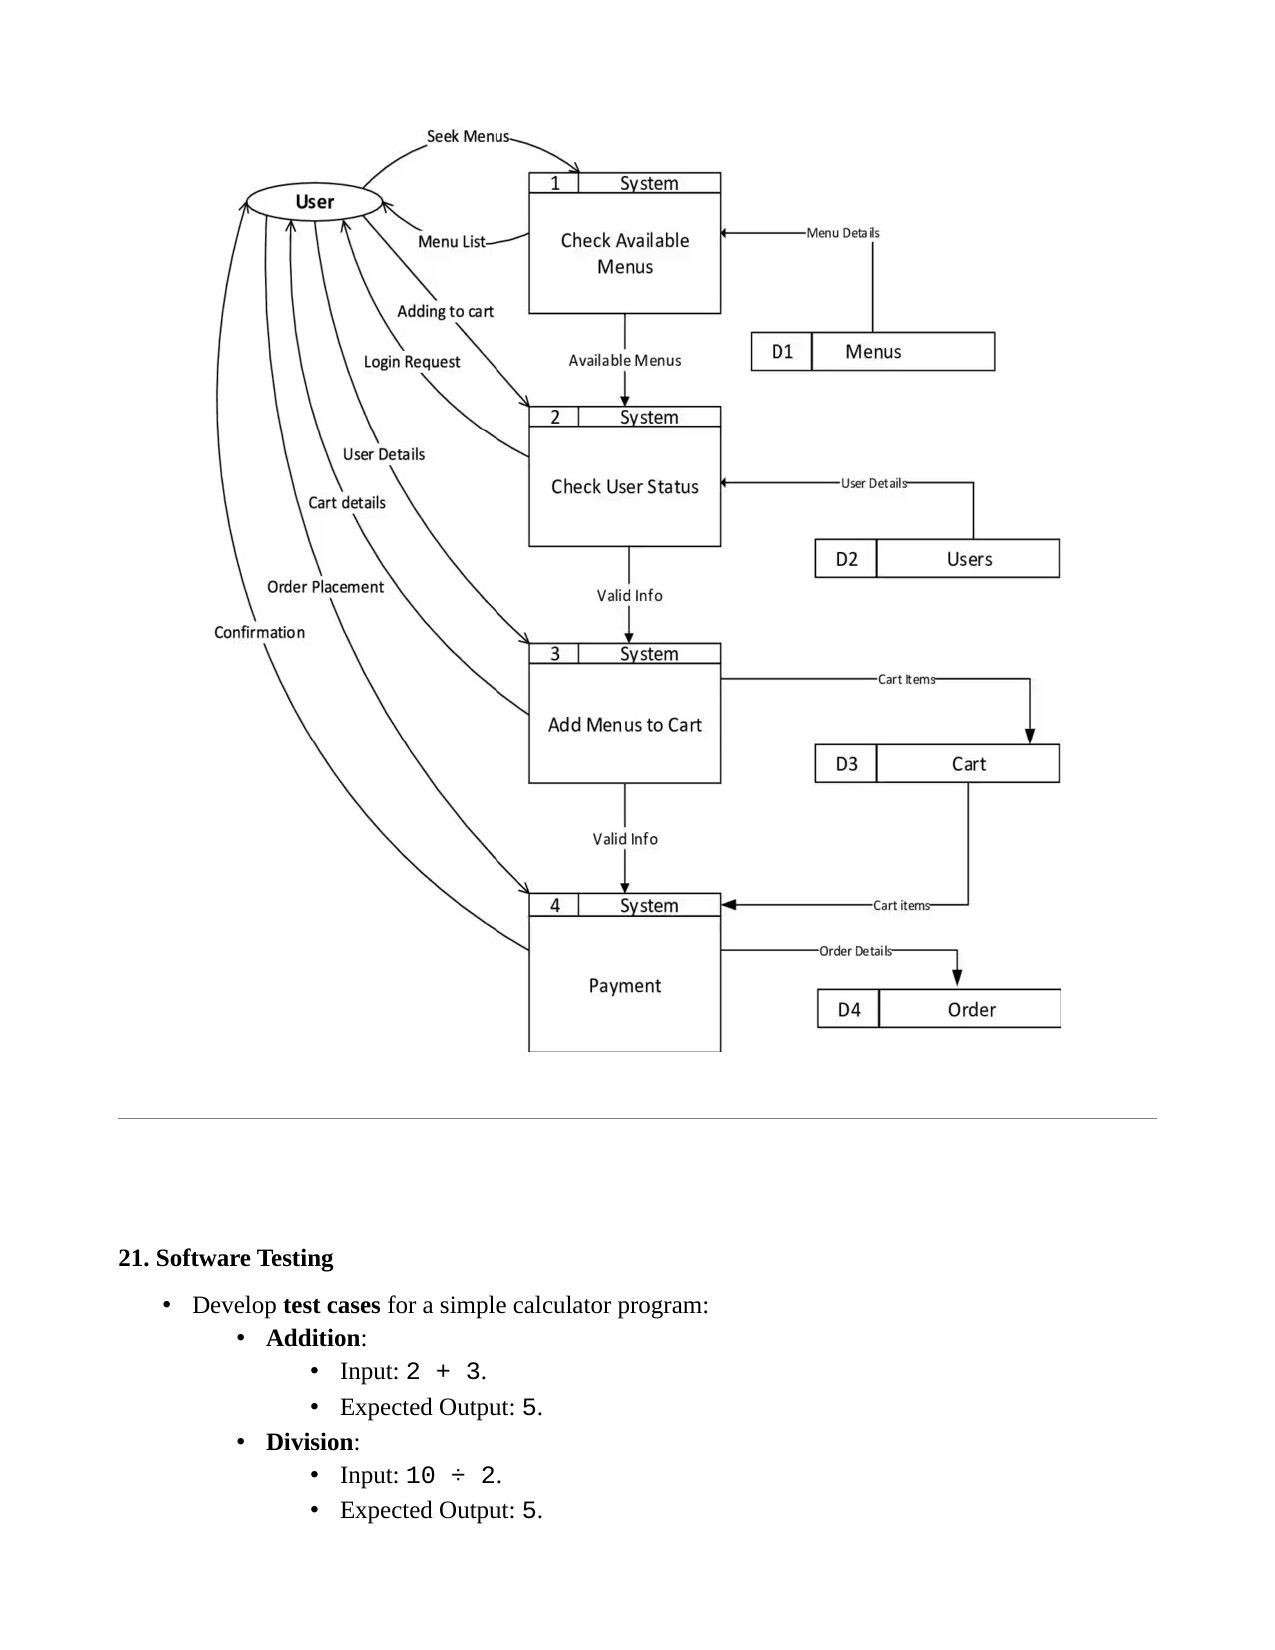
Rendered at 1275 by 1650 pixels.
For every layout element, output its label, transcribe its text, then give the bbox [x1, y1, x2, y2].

picture [214, 118, 1061, 1052]
text 21. Software Testing [118, 1243, 1157, 1271]
list Division: [236, 1427, 1157, 1456]
list Input: 10 ÷ 2. [310, 1460, 1157, 1491]
list Develop test cases for a simple calculator program: [162, 1290, 1157, 1319]
list Expected Output: 5. [310, 1496, 1157, 1526]
list Input: 2 + 3. [310, 1356, 1157, 1387]
list Expected Output: 5. [310, 1392, 1157, 1423]
list Addition: [236, 1323, 1157, 1352]
